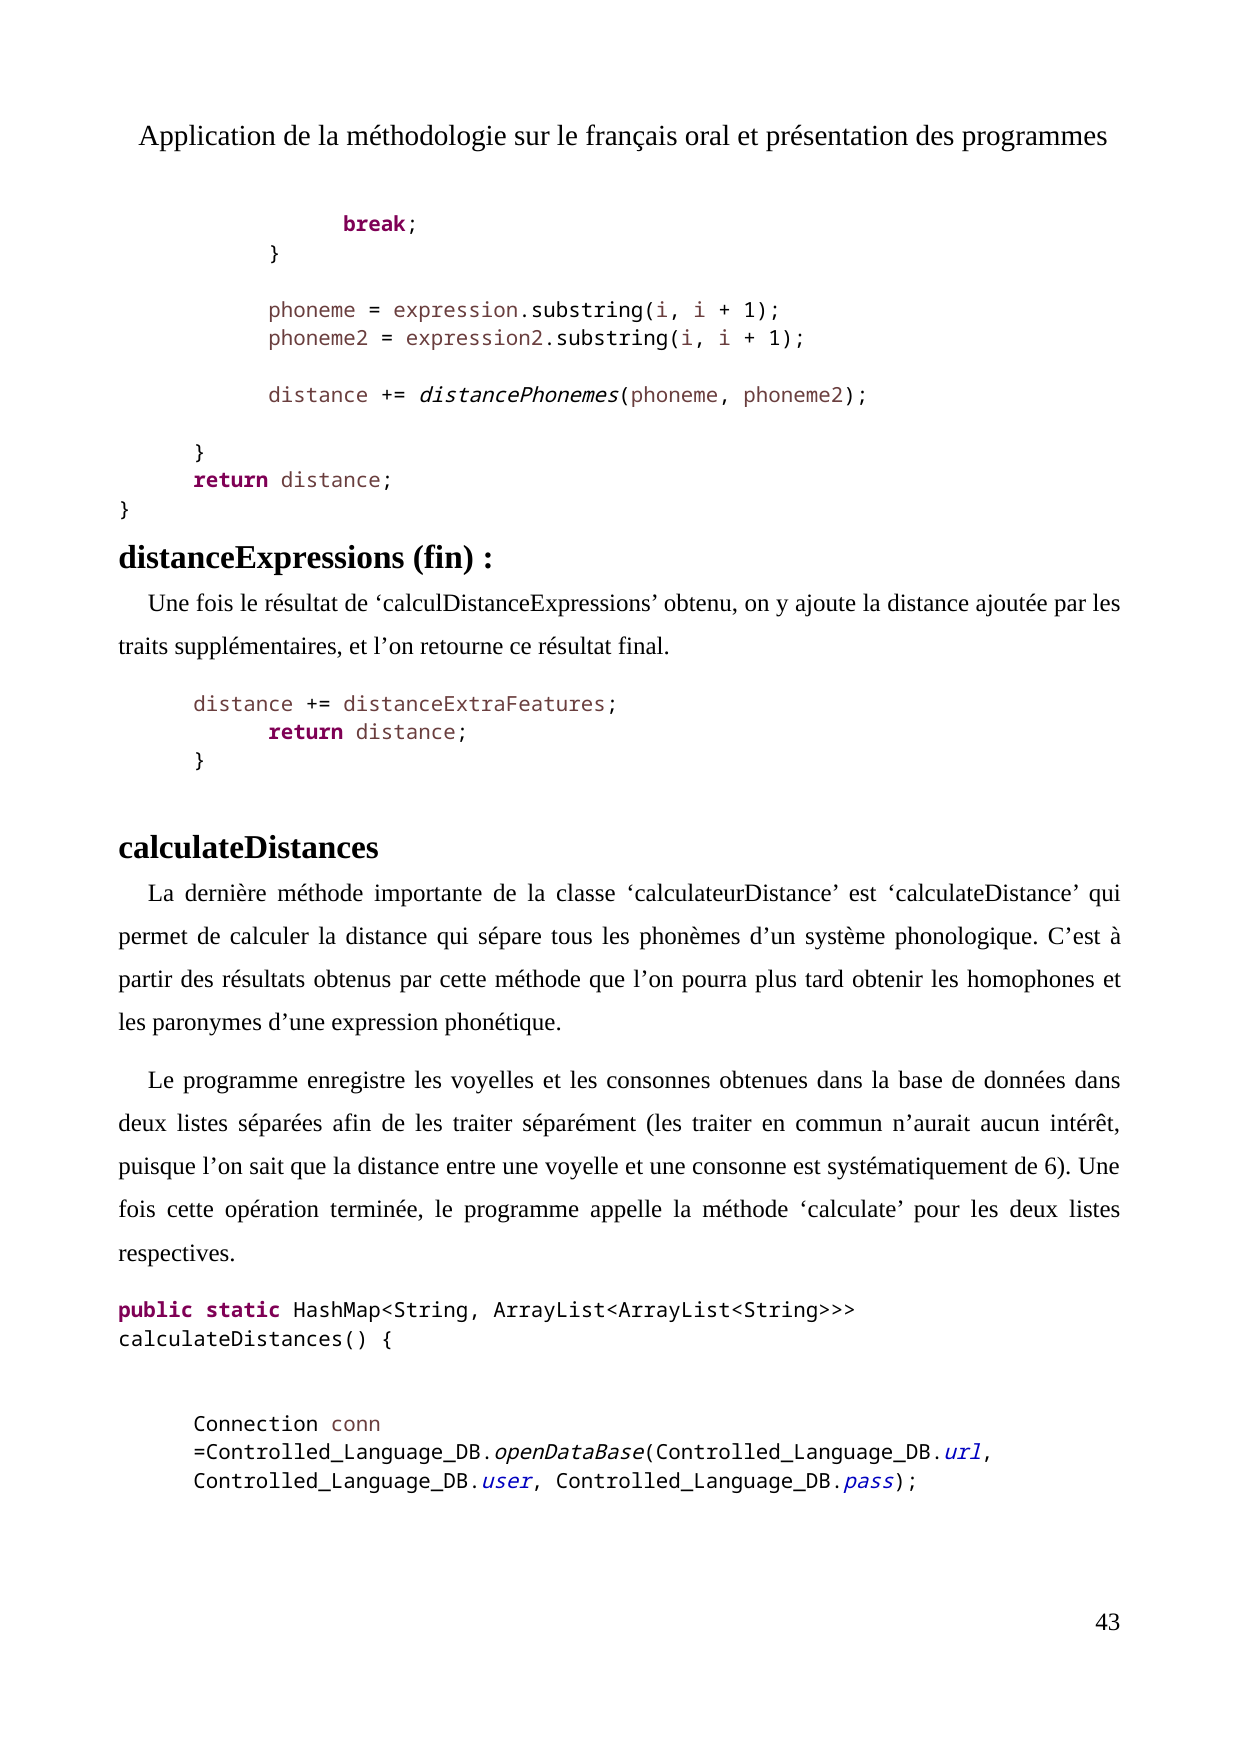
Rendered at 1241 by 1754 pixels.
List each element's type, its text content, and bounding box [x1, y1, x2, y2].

text } [118, 746, 1122, 774]
text } [118, 437, 1122, 466]
text } [118, 494, 1122, 522]
text La dernière méthode importante de la classe ‘calculateurDistance’ est ‘calculateDistance’ qui permet de calculer la distance qui sépare tous les phonèmes d’un système phonologique. C’est à partir des résultats obtenus par cette méthode que l’on pourra plus tard obtenir les homophones et les paronymes d’une expression phonétique. [118, 878, 1122, 1036]
text distance += distancePhonemes(phoneme, phoneme2); [118, 380, 1122, 409]
text public static HashMap<String, ArrayList<ArrayList<String>>> calculateDistances() { [118, 1295, 1122, 1352]
text Une fois le résultat de ‘calculDistanceExpressions’ obtenu, on y ajoute la distance ajoutée par les traits supplémentaires, et l’on retourne ce résultat final. [118, 588, 1122, 660]
text return distance; [118, 466, 1122, 494]
text break; [118, 209, 1122, 238]
text Connection conn =Controlled_Language_DB.openDataBase(Controlled_Language_DB.url, Controlled_Language_DB.user, Controlled_Language_DB.pass); [118, 1409, 1122, 1494]
text } [118, 238, 1122, 266]
text Le programme enregistre les voyelles et les consonnes obtenues dans la base de données dans deux listes séparées afin de les traiter séparément (les traiter en commun n’aurait aucun intérêt, puisque l’on sait que la distance entre une voyelle et une consonne est systématiquement de 6). Une fois cette opération terminée, le programme appelle la méthode ‘calculate’ pour les deux listes respectives. [118, 1065, 1122, 1266]
text distance += distanceExtraFeatures; [118, 689, 1122, 717]
subtitle distanceExpressions (fin) : [118, 537, 1122, 575]
text phoneme2 = expression2.substring(i, i + 1); [118, 323, 1122, 352]
subtitle calculateDistances [118, 827, 1122, 866]
text phoneme = expression.substring(i, i + 1); [118, 295, 1122, 323]
text return distance; [118, 717, 1122, 746]
